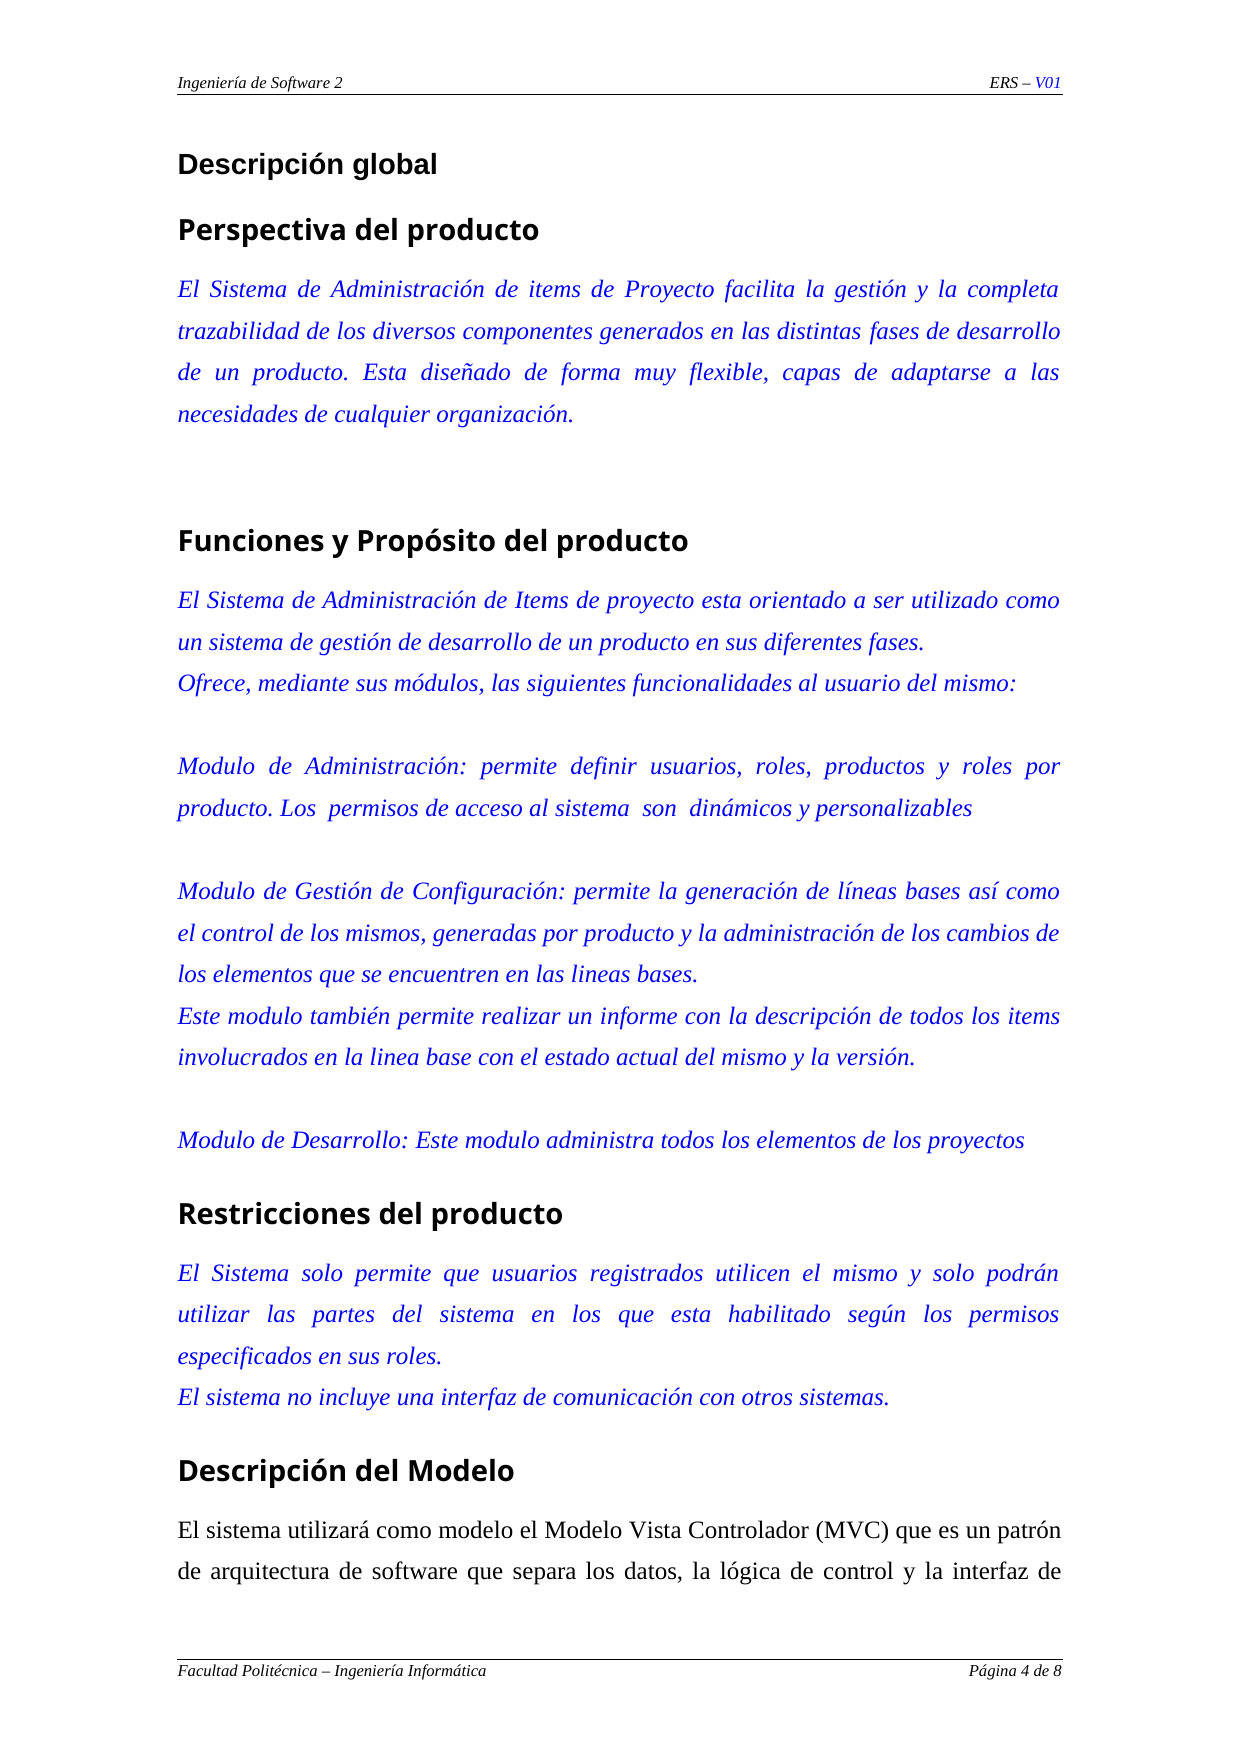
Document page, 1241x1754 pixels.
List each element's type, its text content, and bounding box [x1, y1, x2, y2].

text El Sistema de Administración de items de Proyecto facilita la gestión y la completa trazabilidad de los diversos componentes generados en las distintas fases de desarrollo de un producto. Esta diseñado de forma muy flexible, capas de adaptarse a las necesidades de cualquier organización. [177, 275, 1063, 428]
text Modulo de Desarrollo: Este modulo administra todos los elementos de los proyectos [177, 1127, 1063, 1154]
text El Sistema de Administración de Items de proyecto esta orientado a ser utilizado como un sistema de gestión de desarrollo de un producto en sus diferentes fases. [177, 586, 1063, 656]
text Modulo de Administración: permite definir usuarios, roles, productos y roles por producto. Los permisos de acceso al sistema son dinámicos y personalizables [177, 752, 1063, 822]
subtitle Descripción global [177, 148, 1063, 180]
text El sistema utilizará como modelo el Modelo Vista Controlador (MVC) que es un patrón de arquitectura de software que separa los datos, la lógica de control y la interfaz de [177, 1516, 1063, 1585]
text El Sistema solo permite que usuarios registrados utilicen el mismo y solo podrán utilizar las partes del sistema en los que esta habilitado según los permisos especificados en sus roles. [177, 1259, 1063, 1370]
text El sistema no incluye una interfaz de comunicación con otros sistemas. [177, 1383, 1063, 1411]
subtitle Restricciones del producto [177, 1193, 1063, 1233]
text Ofrece, mediante sus módulos, las siguientes funcionalidades al usuario del mismo: [177, 669, 1063, 697]
subtitle Descripción del Modelo [177, 1450, 1063, 1490]
subtitle Funciones y Propósito del producto [177, 521, 1063, 560]
text Modulo de Gestión de Configuración: permite la generación de líneas bases así como el control de los mismos, generadas por producto y la administración de los cambios de los elementos que se encuentren en las lineas bases. [177, 877, 1063, 988]
text Este modulo también permite realizar un informe con la descripción de todos los items involucrados en la linea base con el estado actual del mismo y la versión. [177, 1002, 1063, 1071]
subtitle Perspectiva del producto [177, 209, 1063, 249]
